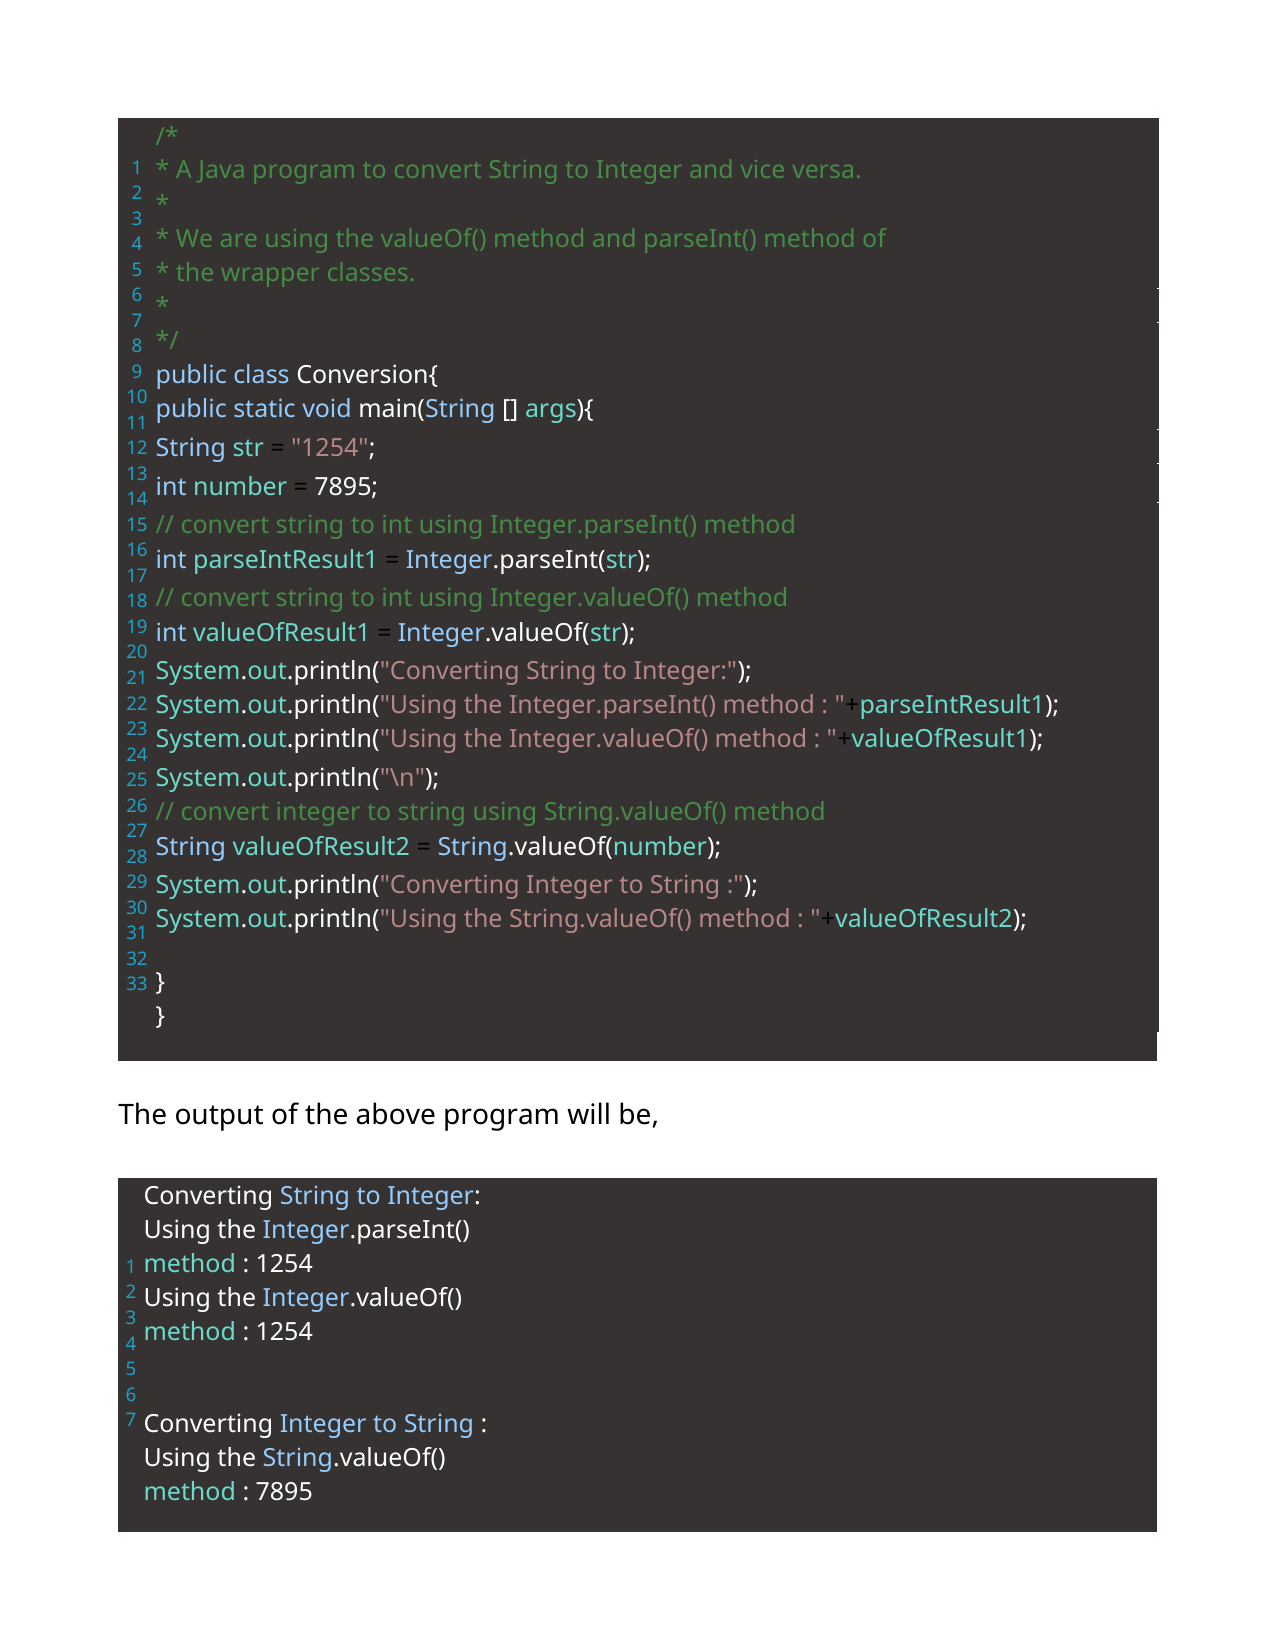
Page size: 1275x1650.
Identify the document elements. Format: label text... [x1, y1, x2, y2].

text The output of the above program will be, [118, 1094, 1157, 1133]
table_header 1 2 3 4 5 6 7 [118, 1178, 143, 1508]
table_header 1 2 3 4 5 6 7 8 9 10 11 12 13 14 15 16 17 18 19 20 21 22 23 24 25 26 27 28 29 30 31 32 33 [118, 118, 155, 1032]
